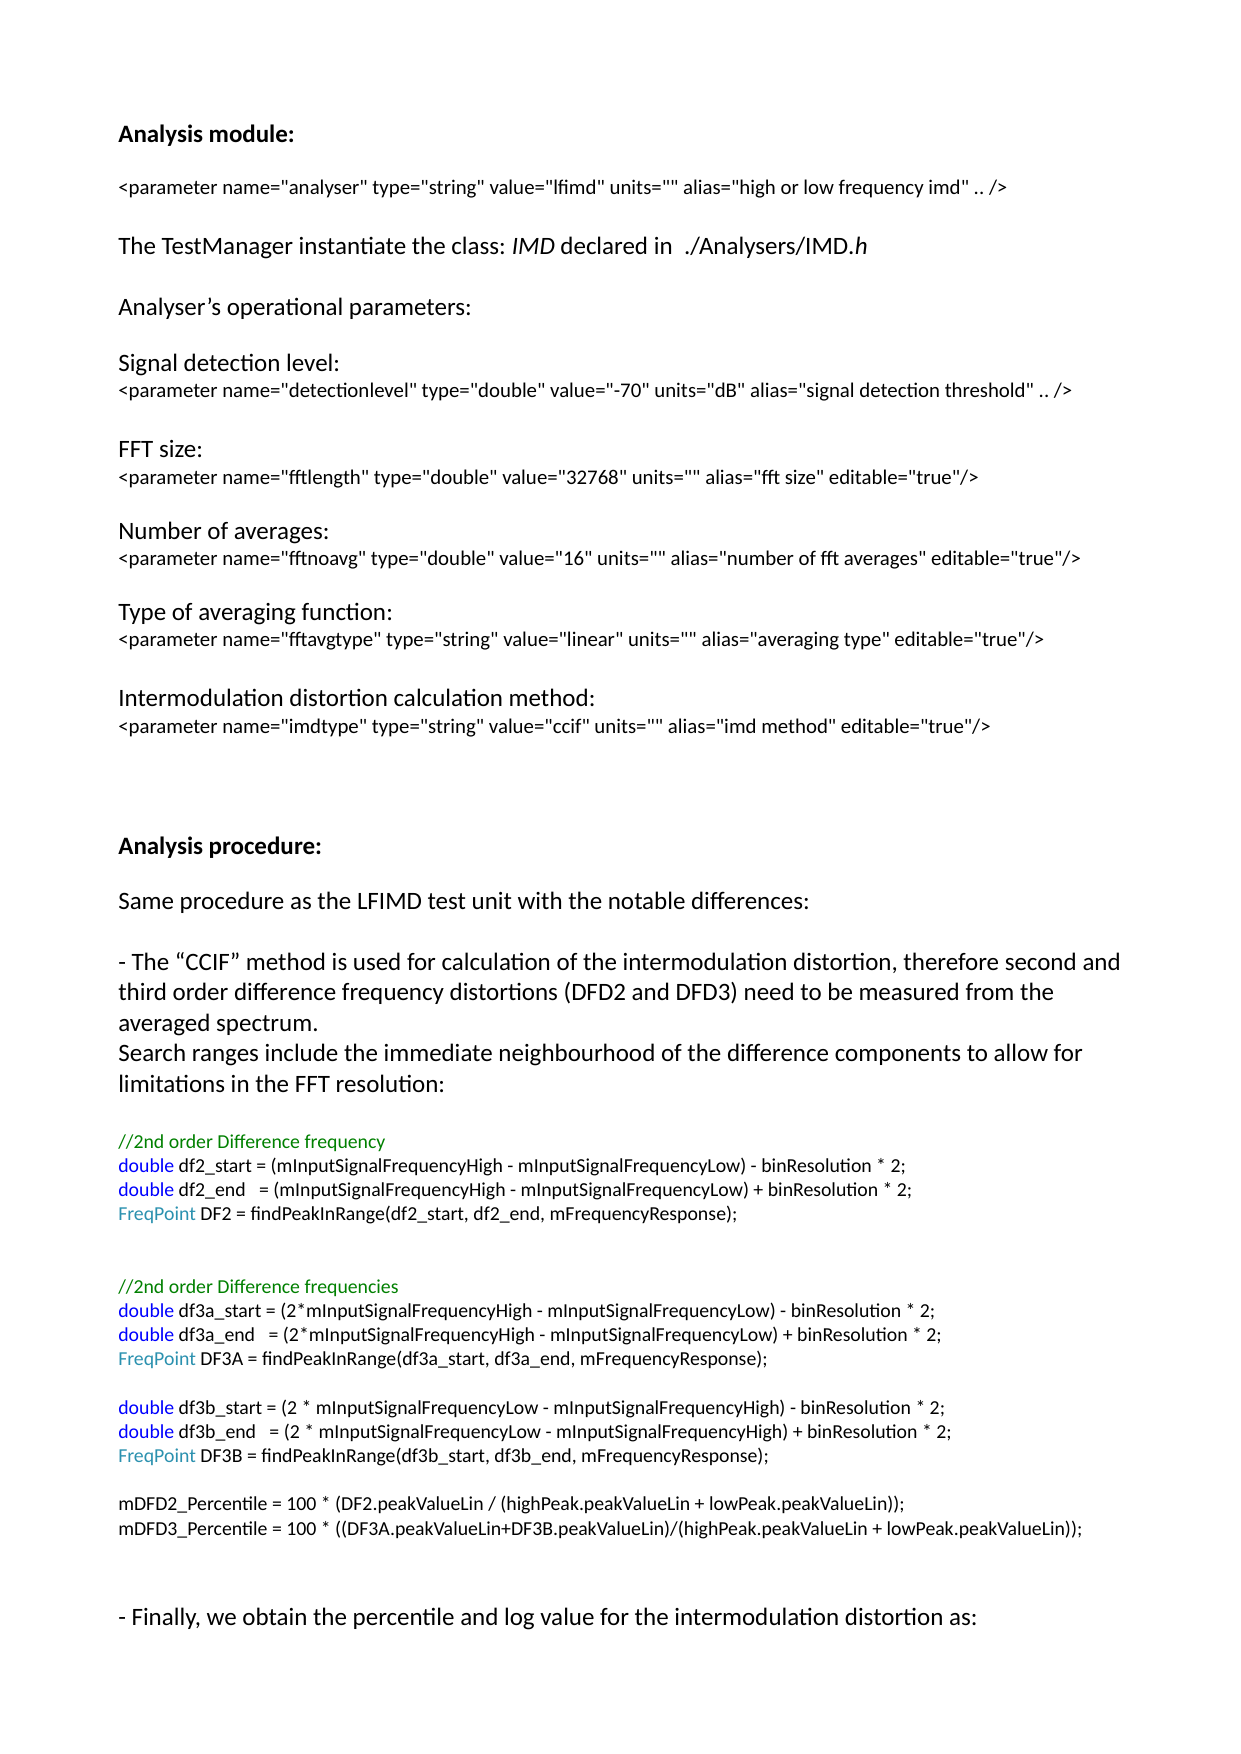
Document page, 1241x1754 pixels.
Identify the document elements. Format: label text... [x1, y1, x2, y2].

text Search ranges include the immediate neighbourhood of the difference components to allow for limitations in the FFT resolution: [118, 1037, 1122, 1098]
text Number of averages: [118, 515, 1122, 545]
text - The “CCIF” method is used for calculation of the intermodulation distortion, therefore second and third order difference frequency distortions (DFD2 and DFD3) need to be measured from the averaged spectrum. [118, 946, 1122, 1037]
text Signal detection level: [118, 347, 1122, 377]
text mDFD3_Percentile = 100 * ((DF3A.peakValueLin+DF3B.peakValueLin)/(highPeak.peakValueLin + lowPeak.peakValueLin)); [118, 1516, 1122, 1540]
text double df3a_start = (2*mInputSignalFrequencyHigh - mInputSignalFrequencyLow) - binResolution * 2; [118, 1298, 1122, 1322]
text double df3b_end = (2 * mInputSignalFrequencyLow - mInputSignalFrequencyHigh) + binResolution * 2; [118, 1419, 1122, 1443]
text //2nd order Difference frequencies [118, 1274, 1122, 1298]
text Same procedure as the LFIMD test unit with the notable differences: [118, 885, 1122, 915]
text double df2_start = (mInputSignalFrequencyHigh - mInputSignalFrequencyLow) - binResolution * 2; [118, 1153, 1122, 1177]
text The TestManager instantiate the class: IMD declared in ./Analysers/IMD.h [118, 230, 1122, 261]
text double df2_end = (mInputSignalFrequencyHigh - mInputSignalFrequencyLow) + binResolution * 2; [118, 1177, 1122, 1201]
text Analysis procedure: [118, 830, 1122, 861]
text <parameter name="fftavgtype" type="string" value="linear" units="" alias="averaging type" editable="true"/> [118, 627, 1122, 652]
text <parameter name="analyser" type="string" value="lfimd" units="" alias="high or low frequency imd" .. /> [118, 174, 1122, 199]
text Intermodulation distortion calculation method: [118, 683, 1122, 713]
text FreqPoint DF3A = findPeakInRange(df3a_start, df3a_end, mFrequencyResponse); [118, 1346, 1122, 1371]
text Analysis module: [118, 118, 1122, 149]
text Analyser’s operational parameters: [118, 291, 1122, 322]
text Type of averaging function: [118, 596, 1122, 627]
text mDFD2_Percentile = 100 * (DF2.peakValueLin / (highPeak.peakValueLin + lowPeak.peakValueLin)); [118, 1491, 1122, 1516]
text FFT size: [118, 433, 1122, 464]
text <parameter name="detectionlevel" type="double" value="-70" units="dB" alias="signal detection threshold" .. /> [118, 377, 1122, 403]
text FreqPoint DF2 = findPeakInRange(df2_start, df2_end, mFrequencyResponse); [118, 1201, 1122, 1226]
text <parameter name="fftnoavg" type="double" value="16" units="" alias="number of fft averages" editable="true"/> [118, 545, 1122, 571]
text double df3b_start = (2 * mInputSignalFrequencyLow - mInputSignalFrequencyHigh) - binResolution * 2; [118, 1395, 1122, 1419]
text double df3a_end = (2*mInputSignalFrequencyHigh - mInputSignalFrequencyLow) + binResolution * 2; [118, 1322, 1122, 1346]
text //2nd order Difference frequency [118, 1129, 1122, 1153]
text FreqPoint DF3B = findPeakInRange(df3b_start, df3b_end, mFrequencyResponse); [118, 1443, 1122, 1467]
text <parameter name="imdtype" type="string" value="ccif" units="" alias="imd method" editable="true"/> [118, 713, 1122, 738]
text - Finally, we obtain the percentile and log value for the intermodulation distortion as: [118, 1601, 1122, 1631]
text <parameter name="fftlength" type="double" value="32768" units="" alias="fft size" editable="true"/> [118, 464, 1122, 489]
